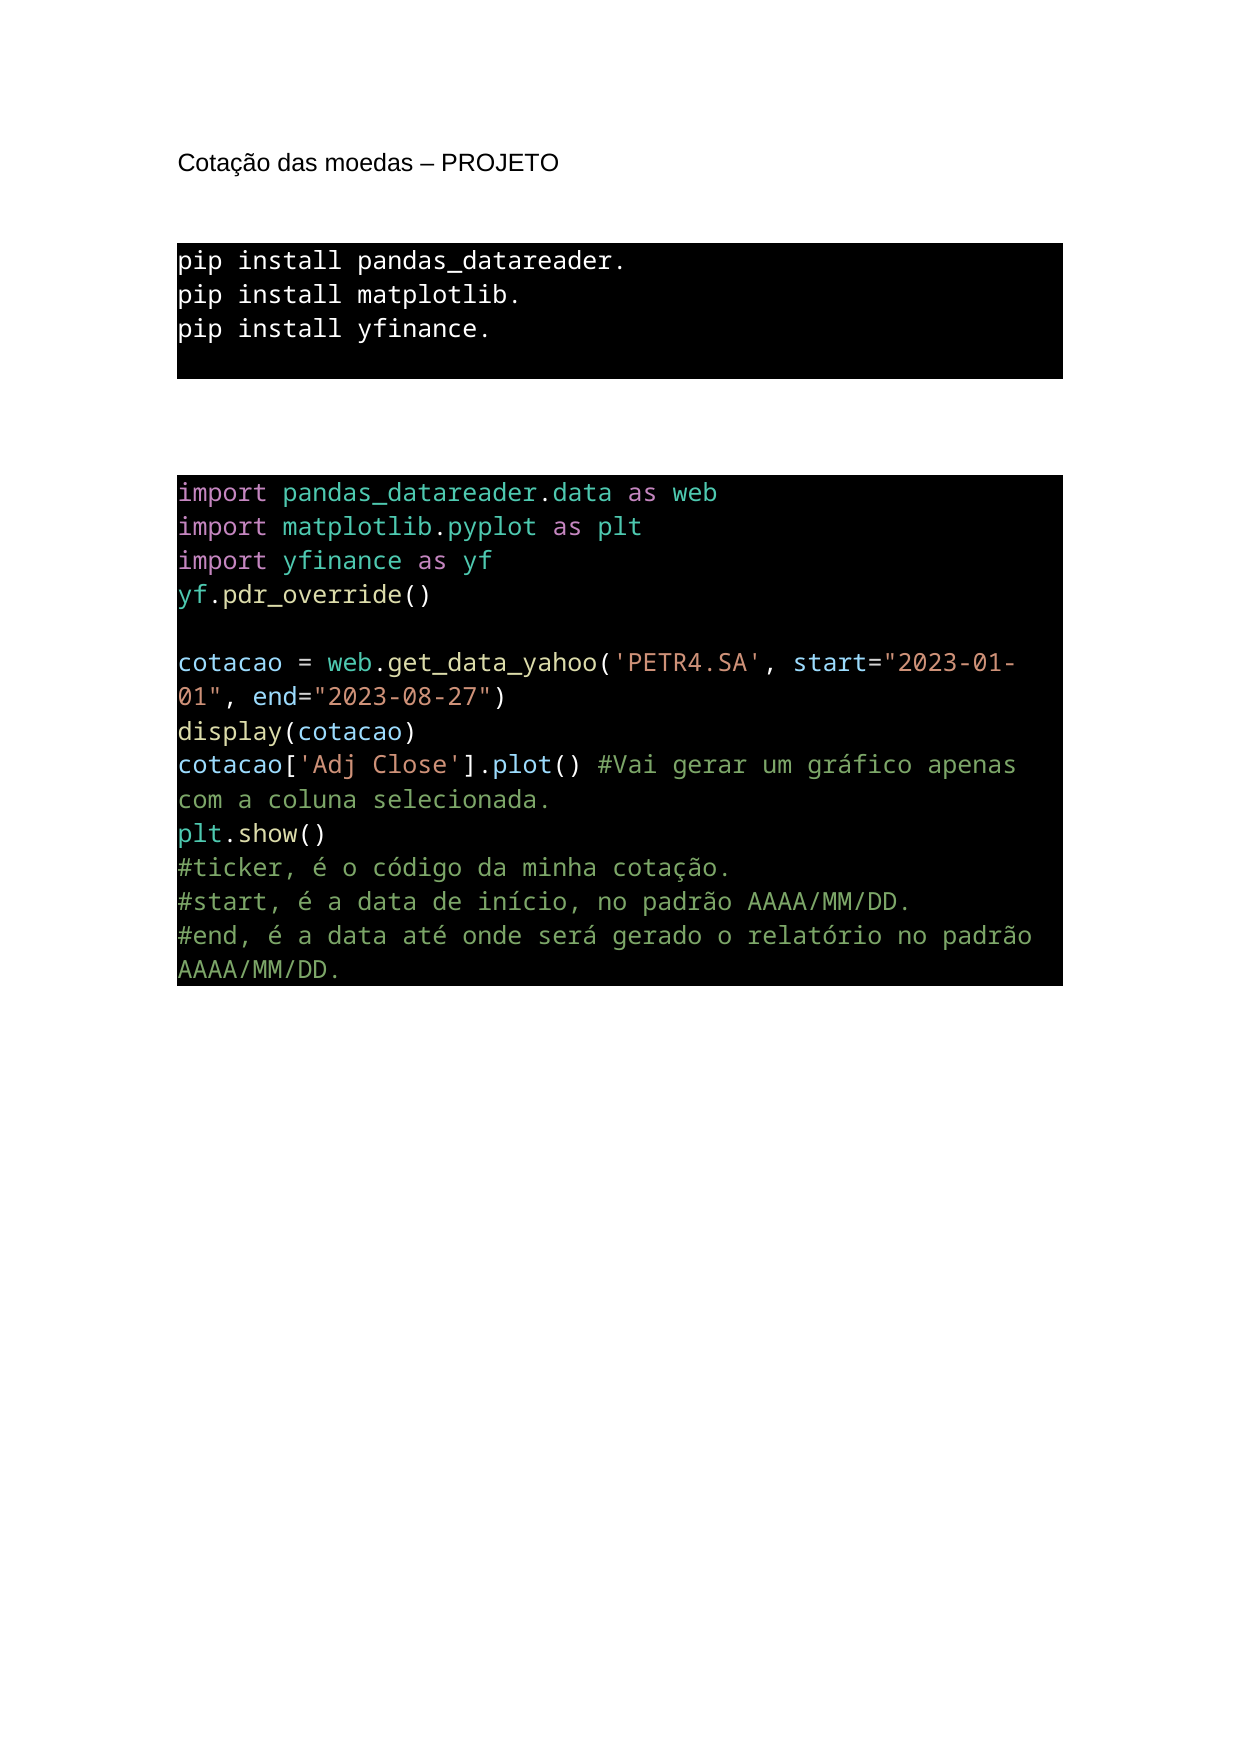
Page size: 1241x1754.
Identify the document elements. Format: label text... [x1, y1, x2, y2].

text pip install pandas_datareader. [177, 243, 1063, 277]
text import yfinance as yf [177, 543, 1063, 577]
text plt.show() [177, 815, 1063, 849]
text #end, é a data até onde será gerado o relatório no padrão AAAA/MM/DD. [177, 917, 1063, 986]
text import pandas_datareader.data as web [177, 475, 1063, 509]
text yf.pdr_override() [177, 577, 1063, 611]
text #start, é a data de início, no padrão AAAA/MM/DD. [177, 883, 1063, 917]
text cotacao['Adj Close'].plot() #Vai gerar um gráfico apenas com a coluna selecionada. [177, 747, 1063, 815]
text Cotação das moedas – PROJETO [177, 148, 1063, 176]
text pip install yfinance. [177, 311, 1063, 345]
text cotacao = web.get_data_yahoo('PETR4.SA', start="2023-01-01", end="2023-08-27") [177, 645, 1063, 713]
text display(cotacao) [177, 713, 1063, 747]
text #ticker, é o código da minha cotação. [177, 849, 1063, 883]
text pip install matplotlib. [177, 277, 1063, 311]
text import matplotlib.pyplot as plt [177, 509, 1063, 543]
